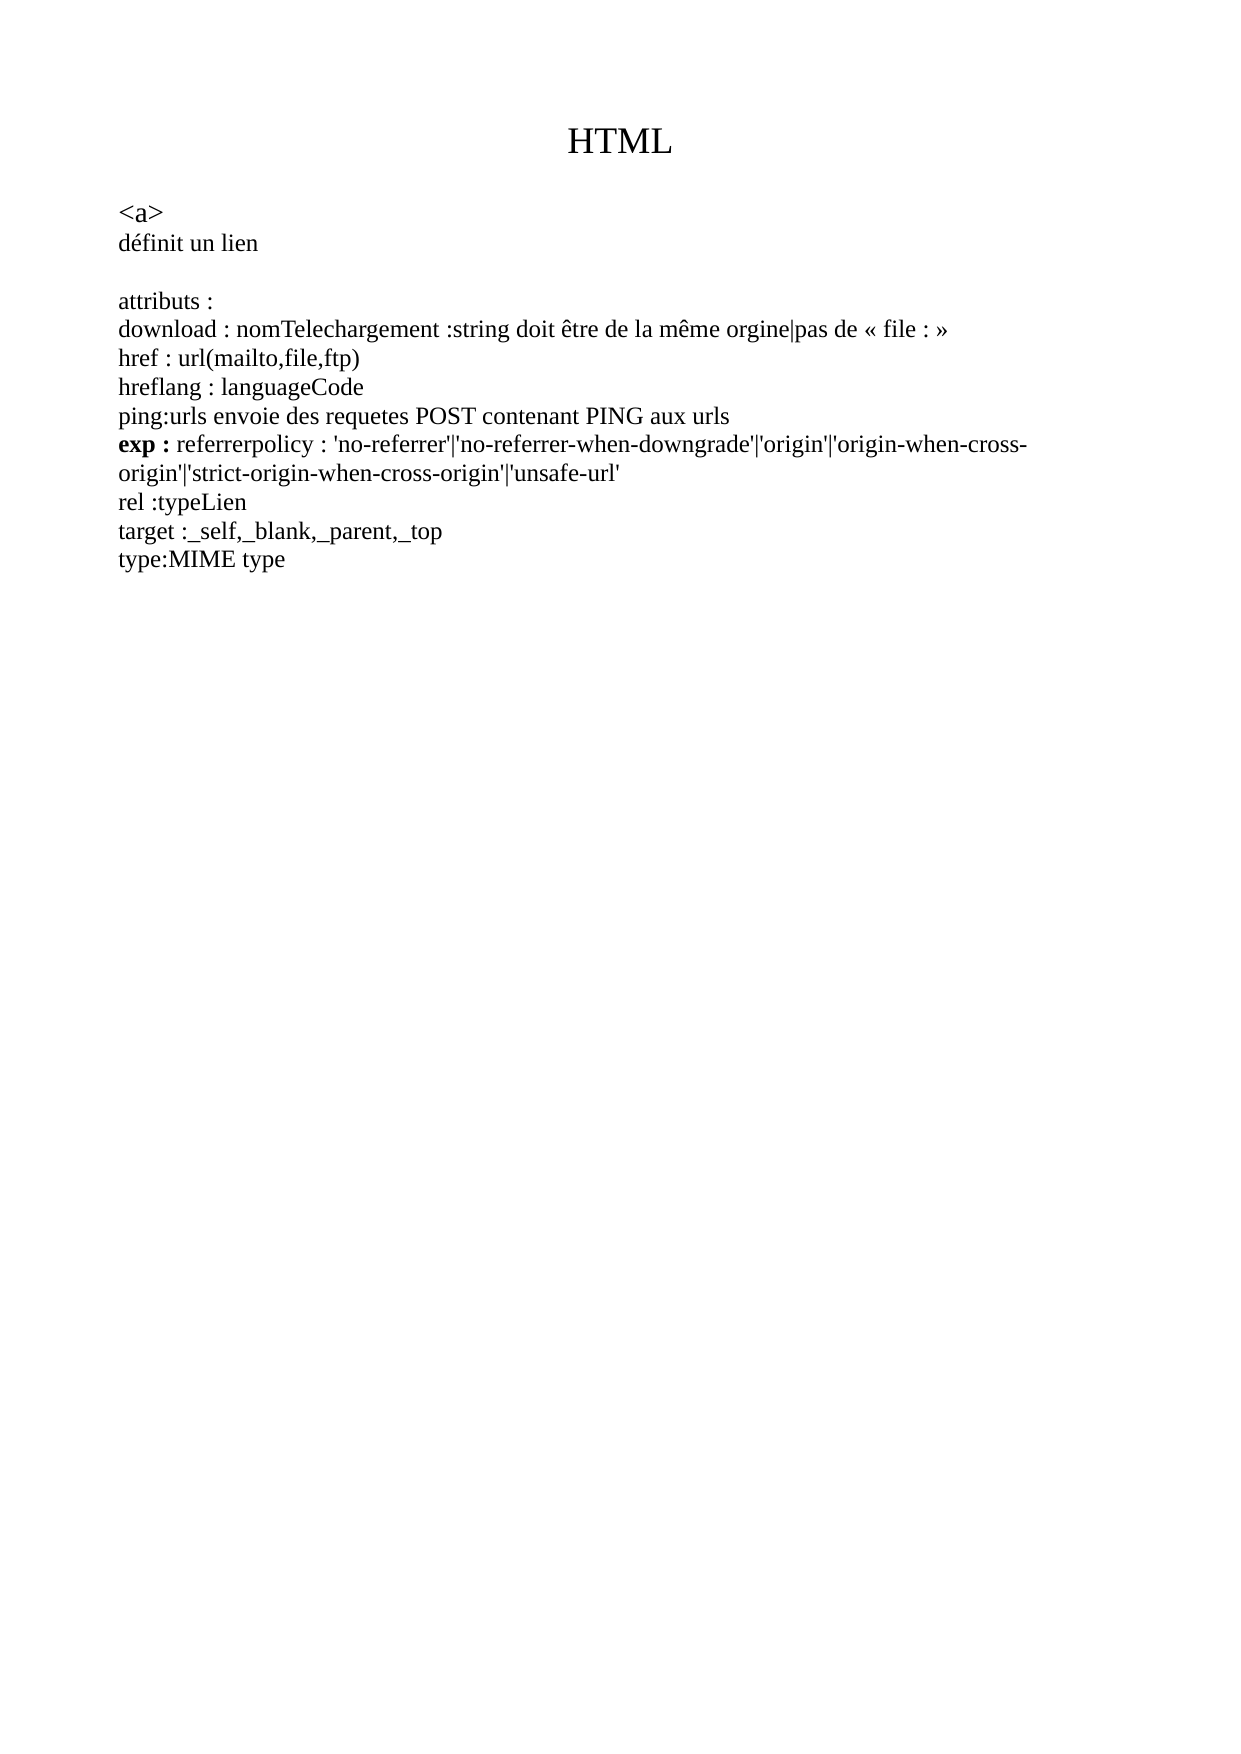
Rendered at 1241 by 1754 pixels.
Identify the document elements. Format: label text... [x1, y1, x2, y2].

text <a> [118, 195, 1122, 228]
text HTML [118, 118, 1122, 161]
text ping:urls envoie des requetes POST contenant PING aux urls [118, 401, 1122, 429]
text download : nomTelechargement :string doit être de la même orgine|pas de « file : » [118, 314, 1122, 343]
text définit un lien [118, 228, 1122, 257]
text hreflang : languageCode [118, 372, 1122, 401]
text exp : referrerpolicy : 'no-referrer'|'no-referrer-when-downgrade'|'origin'|'origin-when-cross-origin'|'strict-origin-when-cross-origin'|'unsafe-url' [118, 429, 1122, 487]
text rel :typeLien [118, 487, 1122, 516]
text target :_self,_blank,_parent,_top [118, 516, 1122, 544]
text attributs : [118, 286, 1122, 314]
text href : url(mailto,file,ftp) [118, 343, 1122, 372]
text type:MIME type [118, 544, 1122, 573]
